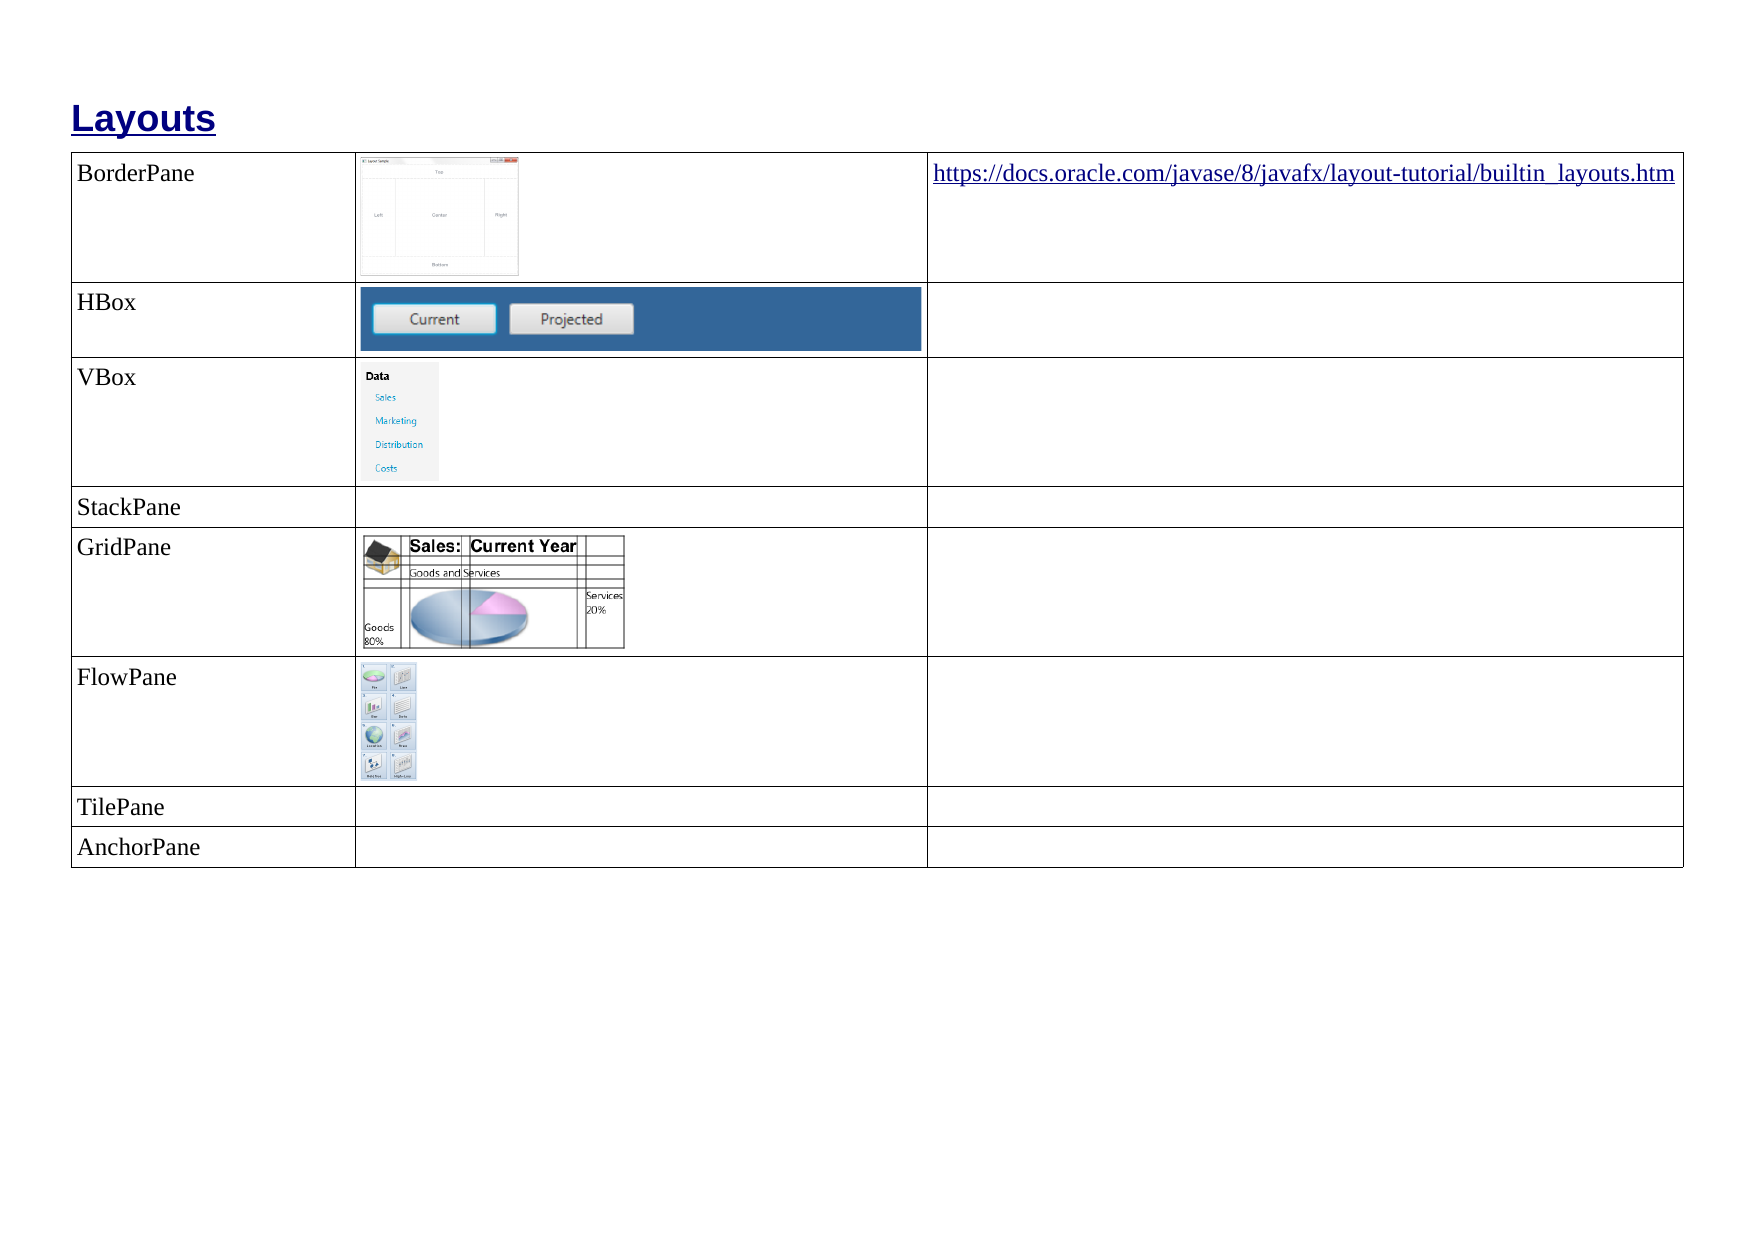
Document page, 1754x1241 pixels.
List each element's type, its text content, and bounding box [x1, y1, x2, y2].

table_cell [928, 283, 1683, 357]
picture [360, 362, 439, 481]
table_header BorderPane [72, 153, 355, 282]
table_cell StackPane [72, 487, 355, 527]
table_header [356, 153, 927, 282]
table_cell [356, 787, 927, 826]
table_header https://docs.oracle.com/javase/8/javafx/layout-tutorial/builtin_layouts.htm [928, 153, 1683, 282]
table_cell [928, 358, 1683, 486]
table_cell GridPane [72, 528, 355, 656]
table_cell [356, 283, 927, 357]
table_cell [928, 827, 1683, 867]
picture [360, 287, 922, 351]
subtitle Layouts [71, 96, 1683, 139]
table_cell [356, 487, 927, 527]
table_cell [356, 827, 927, 867]
table_cell [928, 487, 1683, 527]
table_cell [356, 657, 927, 786]
table_cell AnchorPane [72, 827, 355, 867]
table_cell [356, 528, 927, 656]
table_cell FlowPane [72, 657, 355, 786]
picture [360, 157, 519, 276]
table_cell [928, 787, 1683, 826]
picture [360, 662, 418, 781]
table_cell [356, 358, 927, 486]
table_cell HBox [72, 283, 355, 357]
table_cell VBox [72, 358, 355, 486]
picture [360, 532, 627, 651]
table_cell TilePane [72, 787, 355, 826]
table_cell [928, 528, 1683, 656]
table_cell [928, 657, 1683, 786]
